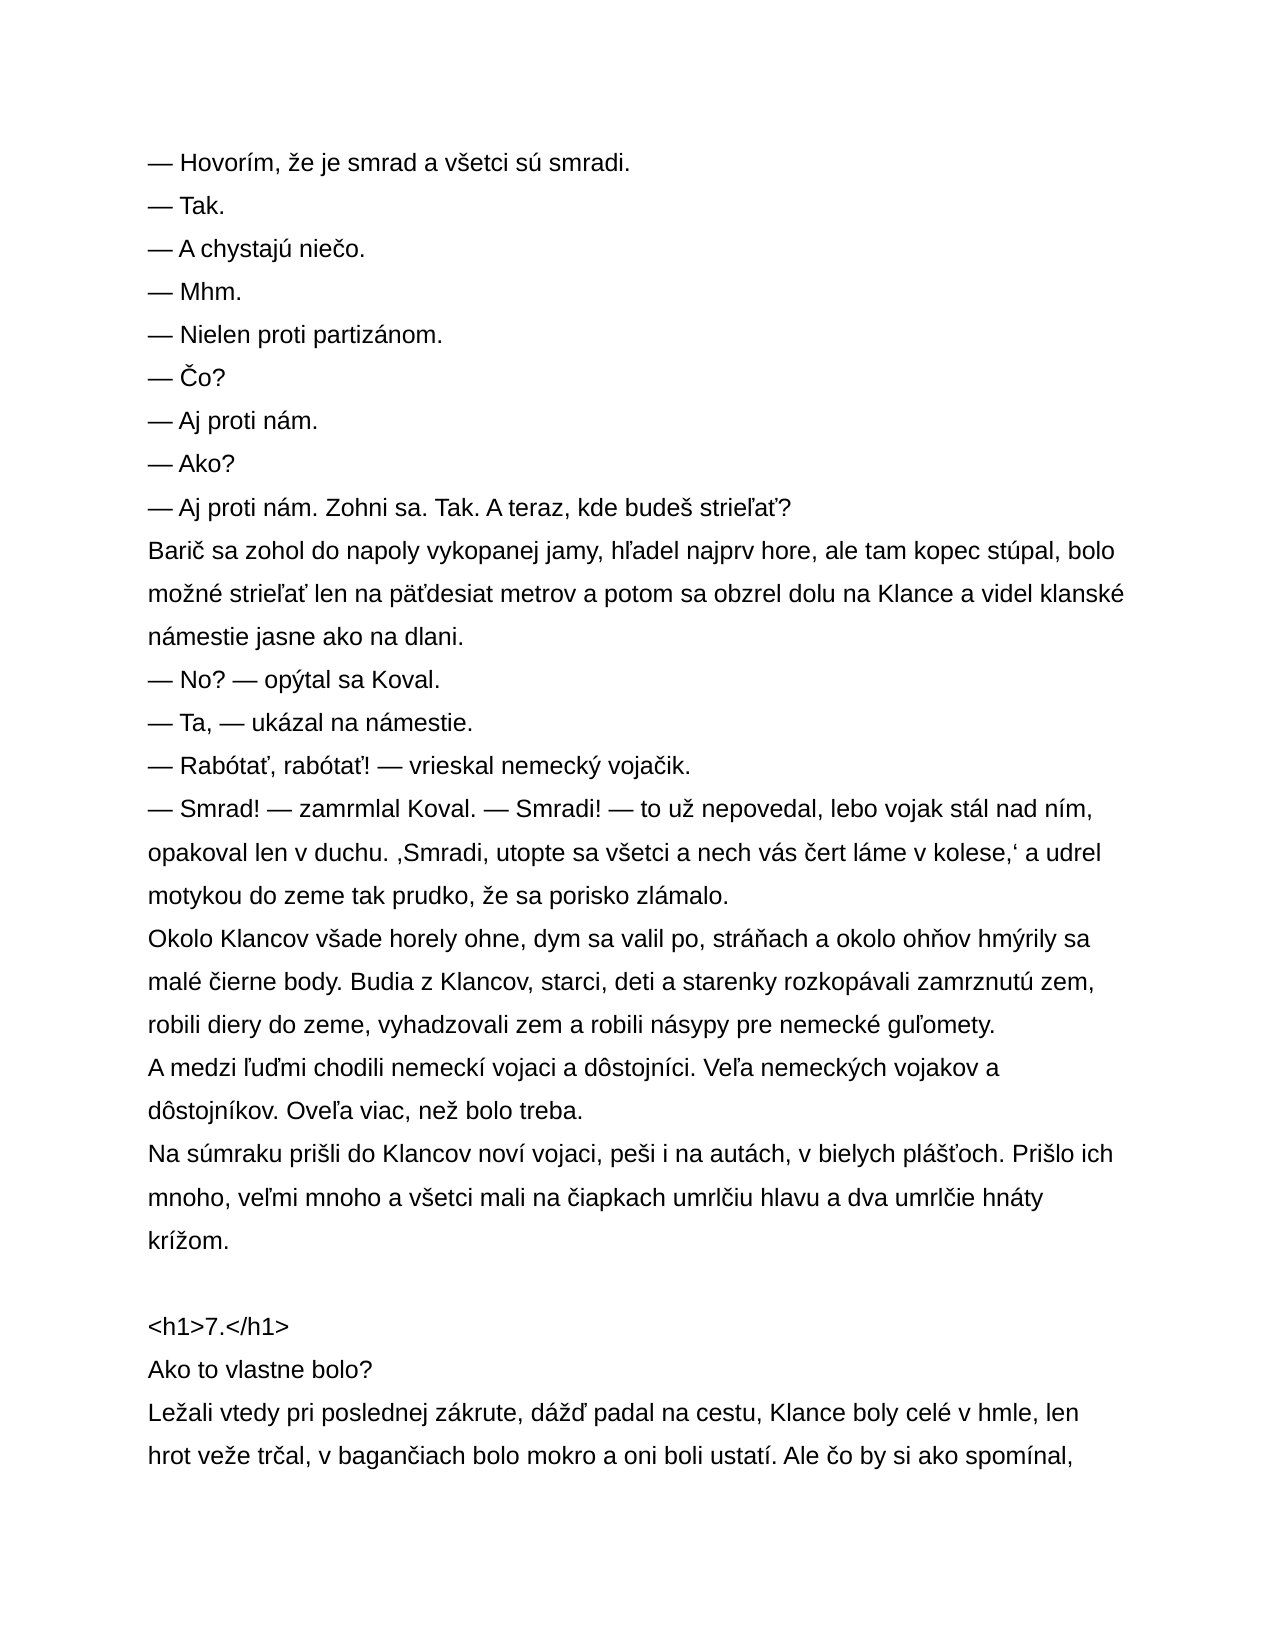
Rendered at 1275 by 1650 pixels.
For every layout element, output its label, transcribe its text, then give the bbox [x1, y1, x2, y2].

text — Hovorím, že je smrad a všetci sú smradi. [148, 148, 1127, 176]
text Na súmraku prišli do Klancov noví vojaci, peši i na autách, v bielych plášťoch. Prišlo ich mnoho, veľmi mnoho a všetci mali na čiapkach umrlčiu hlavu a dva umrlčie hnáty krížom. [148, 1139, 1127, 1254]
text A medzi ľuďmi chodili nemeckí vojaci a dôstojníci. Veľa nemeckých vojakov a dôstojníkov. Oveľa viac, než bolo treba. [148, 1053, 1127, 1125]
text — Smrad! — zamrmlal Koval. — Smradi! — to už nepovedal, lebo vojak stál nad ním, opakoval len v duchu. ,Smradi, utopte sa všetci a nech vás čert láme v kolese,‘ a udrel motykou do zeme tak prudko, že sa porisko zlámalo. [148, 794, 1127, 909]
text — Rabótať, rabótať! — vrieskal nemecký vojačik. [148, 751, 1127, 780]
text Ako to vlastne bolo? [148, 1355, 1127, 1384]
text — Aj proti nám. Zohni sa. Tak. A teraz, kde budeš strieľať? [148, 493, 1127, 521]
text — Mhm. [148, 277, 1127, 306]
text Barič sa zohol do napoly vykopanej jamy, hľadel najprv hore, ale tam kopec stúpal, bolo možné strieľať len na päťdesiat metrov a potom sa obzrel dolu na Klance a videl klanské námestie jasne ako na dlani. [148, 536, 1127, 651]
text — A chystajú niečo. [148, 234, 1127, 263]
text <h1>7.</h1> [148, 1312, 1127, 1341]
text Ležali vtedy pri poslednej zákrute, dážď padal na cestu, Klance boly celé v hmle, len hrot veže trčal, v bagančiach bolo mokro a oni boli ustatí. Ale čo by si ako spomínal, [148, 1398, 1127, 1470]
text — Ako? [148, 449, 1127, 478]
text — Nielen proti partizánom. [148, 320, 1127, 349]
text — Čo? [148, 363, 1127, 392]
text — Tak. [148, 191, 1127, 219]
text — No? — opýtal sa Koval. [148, 665, 1127, 694]
text — Aj proti nám. [148, 406, 1127, 435]
text Okolo Klancov všade horely ohne, dym sa valil po, stráňach a okolo ohňov hmýrily sa malé čierne body. Budia z Klancov, starci, deti a starenky rozkopávali zamrznutú zem, robili diery do zeme, vyhadzovali zem a robili násypy pre nemecké guľomety. [148, 924, 1127, 1039]
text — Ta, — ukázal na námestie. [148, 708, 1127, 737]
